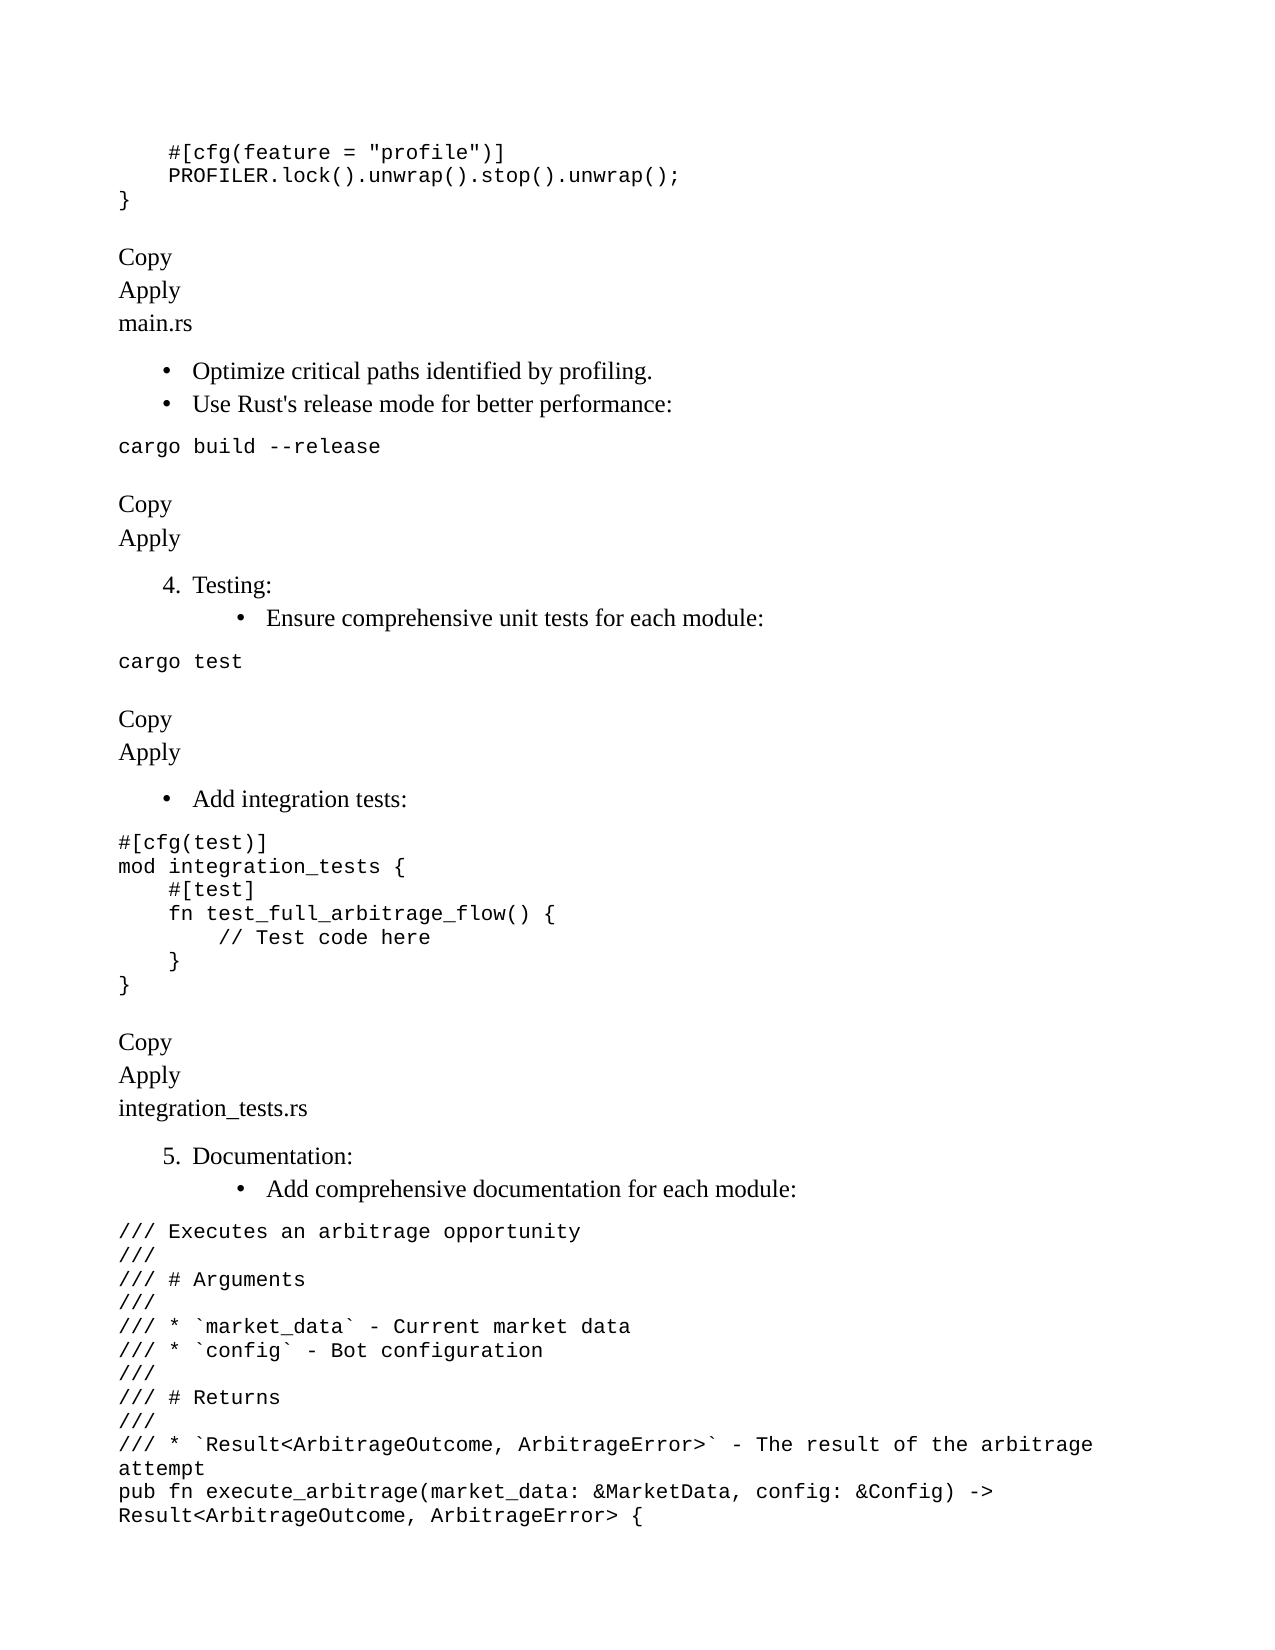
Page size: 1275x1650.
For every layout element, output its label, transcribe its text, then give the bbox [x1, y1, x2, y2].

text } [118, 974, 1157, 998]
text PROFILER.lock().unwrap().stop().unwrap(); [118, 165, 1157, 189]
text Apply [118, 1060, 1157, 1089]
text /// Executes an arbitrage opportunity [118, 1221, 1157, 1245]
text #[cfg(test)] [118, 832, 1157, 856]
text pub fn execute_arbitrage(market_data: &MarketData, config: &Config) -> Result<ArbitrageOutcome, ArbitrageError> { [118, 1482, 1157, 1529]
text Copy [118, 242, 1157, 271]
list Ensure comprehensive unit tests for each module: [236, 603, 1157, 632]
text cargo build --release [118, 436, 1157, 460]
text Apply [118, 523, 1157, 551]
text #[cfg(feature = "profile")] [118, 142, 1157, 165]
text /// * `market_data` - Current market data [118, 1316, 1157, 1340]
list Add integration tests: [162, 784, 1157, 813]
text /// * `config` - Bot configuration [118, 1340, 1157, 1363]
text fn test_full_arbitrage_flow() { [118, 903, 1157, 927]
text Copy [118, 1027, 1157, 1056]
text /// * `Result<ArbitrageOutcome, ArbitrageError>` - The result of the arbitrage attempt [118, 1434, 1157, 1482]
list Add comprehensive documentation for each module: [236, 1174, 1157, 1203]
text } [118, 950, 1157, 974]
text Copy [118, 704, 1157, 733]
text main.rs [118, 308, 1157, 337]
text } [118, 189, 1157, 213]
text /// [118, 1363, 1157, 1387]
list Documentation: [162, 1141, 1157, 1169]
list Testing: [162, 570, 1157, 599]
text /// [118, 1292, 1157, 1316]
list Optimize critical paths identified by profiling. [162, 356, 1157, 384]
text Apply [118, 275, 1157, 304]
text /// [118, 1411, 1157, 1434]
text integration_tests.rs [118, 1093, 1157, 1122]
text Apply [118, 737, 1157, 766]
text Copy [118, 489, 1157, 518]
list Use Rust's release mode for better performance: [162, 389, 1157, 418]
text /// # Returns [118, 1387, 1157, 1411]
text // Test code here [118, 927, 1157, 950]
text /// [118, 1245, 1157, 1269]
text #[test] [118, 879, 1157, 903]
text cargo test [118, 651, 1157, 674]
text mod integration_tests { [118, 856, 1157, 879]
text /// # Arguments [118, 1269, 1157, 1292]
